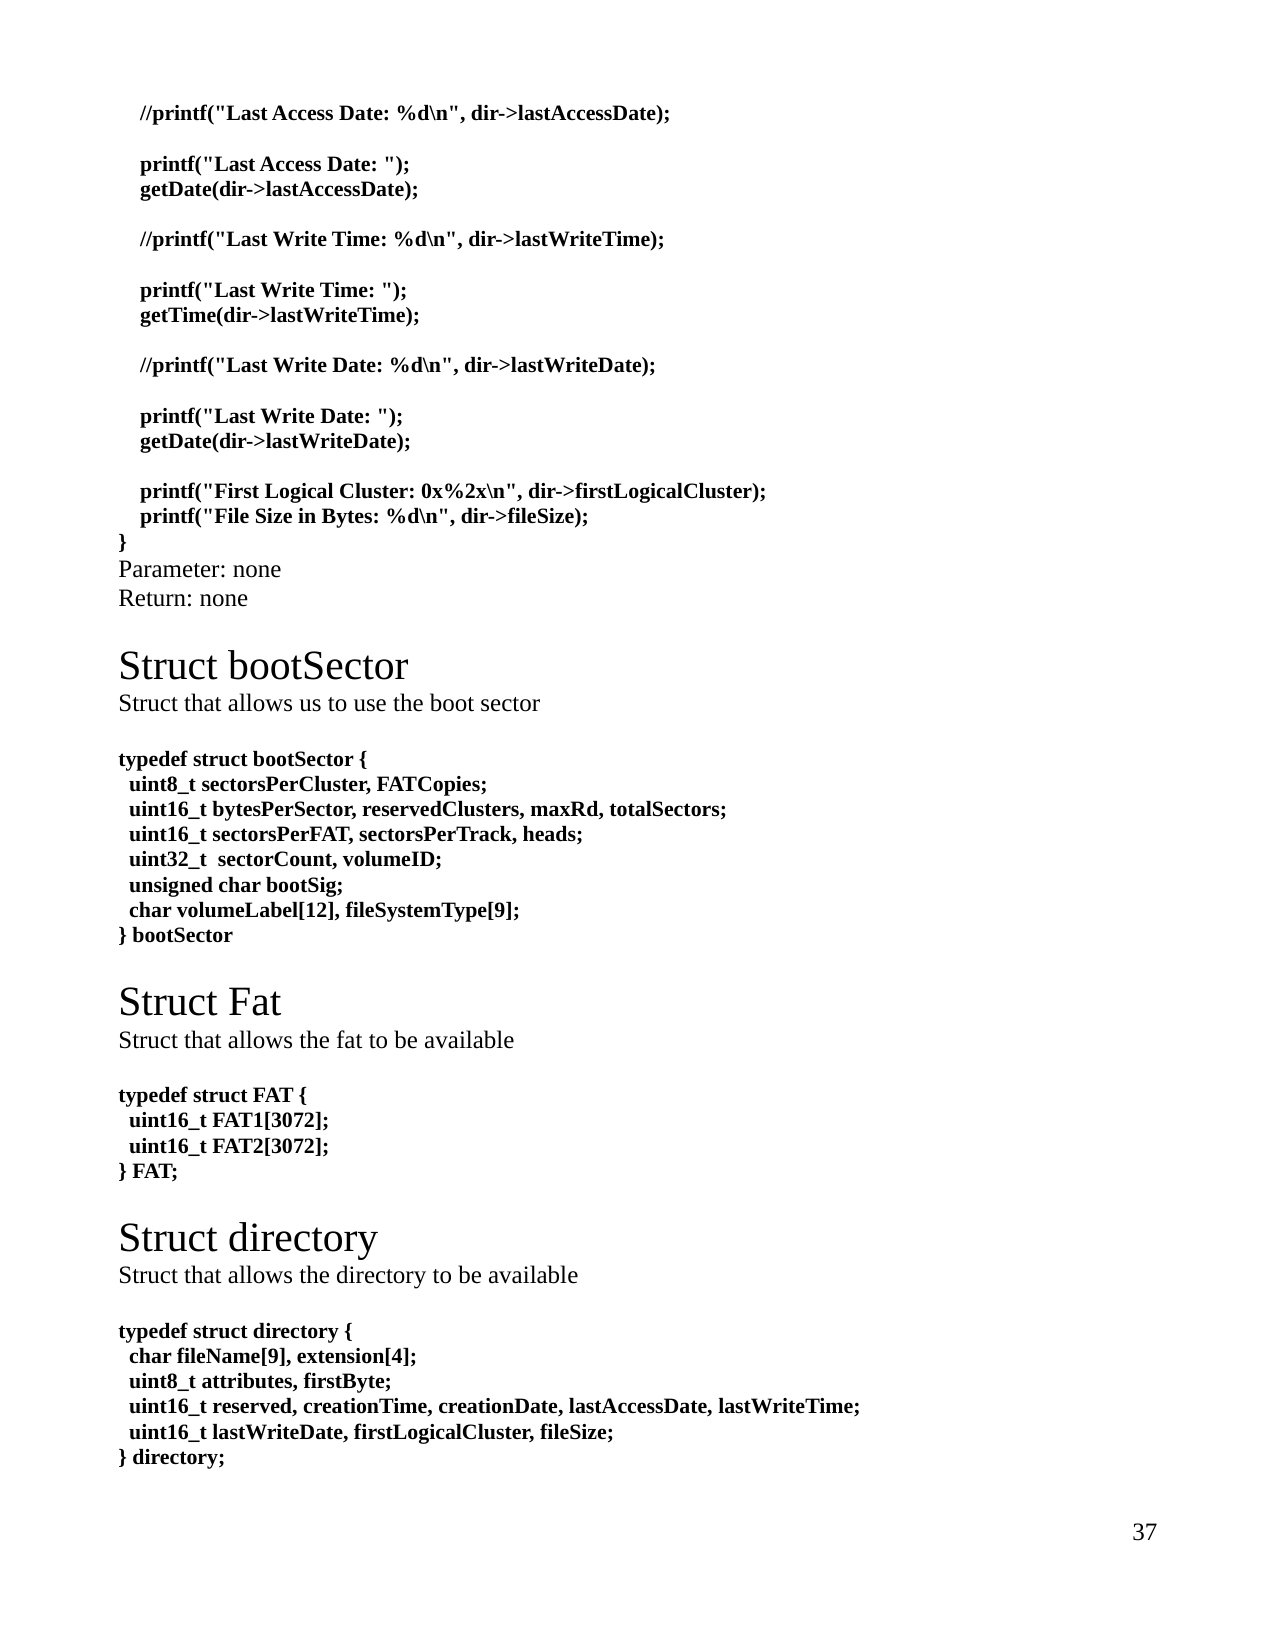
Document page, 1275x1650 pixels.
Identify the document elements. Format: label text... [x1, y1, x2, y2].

text typedef struct FAT { [118, 1082, 1157, 1107]
text printf("Last Write Date: "); [118, 403, 1157, 428]
text } bootSector [118, 922, 1157, 947]
text Struct bootSector [118, 640, 1157, 688]
text Return: none [118, 583, 1157, 611]
text uint16_t lastWriteDate, firstLogicalCluster, fileSize; [118, 1419, 1157, 1444]
text Struct Fat [118, 977, 1157, 1025]
text Parameter: none [118, 554, 1157, 583]
text getTime(dir->lastWriteTime); [118, 302, 1157, 327]
text } FAT; [118, 1158, 1157, 1183]
text printf("File Size in Bytes: %d\n", dir->fileSize); [118, 503, 1157, 529]
text uint16_t FAT2[3072]; [118, 1133, 1157, 1158]
text char volumeLabel[12], fileSystemType[9]; [118, 897, 1157, 922]
text uint8_t attributes, firstByte; [118, 1368, 1157, 1393]
text Struct that allows us to use the boot sector [118, 688, 1157, 717]
text getDate(dir->lastWriteDate); [118, 428, 1157, 453]
text uint16_t FAT1[3072]; [118, 1107, 1157, 1133]
text //printf("Last Access Date: %d\n", dir->lastAccessDate); [118, 100, 1157, 125]
text } directory; [118, 1444, 1157, 1469]
text uint16_t reserved, creationTime, creationDate, lastAccessDate, lastWriteTime; [118, 1393, 1157, 1419]
text getDate(dir->lastAccessDate); [118, 176, 1157, 201]
text uint8_t sectorsPerCluster, FATCopies; [118, 771, 1157, 796]
text printf("Last Access Date: "); [118, 151, 1157, 176]
text unsigned char bootSig; [118, 872, 1157, 897]
text uint16_t sectorsPerFAT, sectorsPerTrack, heads; [118, 821, 1157, 846]
text } [118, 529, 1157, 554]
text Struct that allows the fat to be available [118, 1025, 1157, 1053]
text uint32_t sectorCount, volumeID; [118, 846, 1157, 872]
text typedef struct directory { [118, 1318, 1157, 1343]
text //printf("Last Write Time: %d\n", dir->lastWriteTime); [118, 226, 1157, 251]
text uint16_t bytesPerSector, reservedClusters, maxRd, totalSectors; [118, 796, 1157, 821]
text //printf("Last Write Date: %d\n", dir->lastWriteDate); [118, 352, 1157, 377]
text printf("First Logical Cluster: 0x%2x\n", dir->firstLogicalCluster); [118, 478, 1157, 503]
text printf("Last Write Time: "); [118, 277, 1157, 302]
text typedef struct bootSector { [118, 746, 1157, 771]
text Struct that allows the directory to be available [118, 1260, 1157, 1289]
text char fileName[9], extension[4]; [118, 1343, 1157, 1368]
text Struct directory [118, 1212, 1157, 1260]
